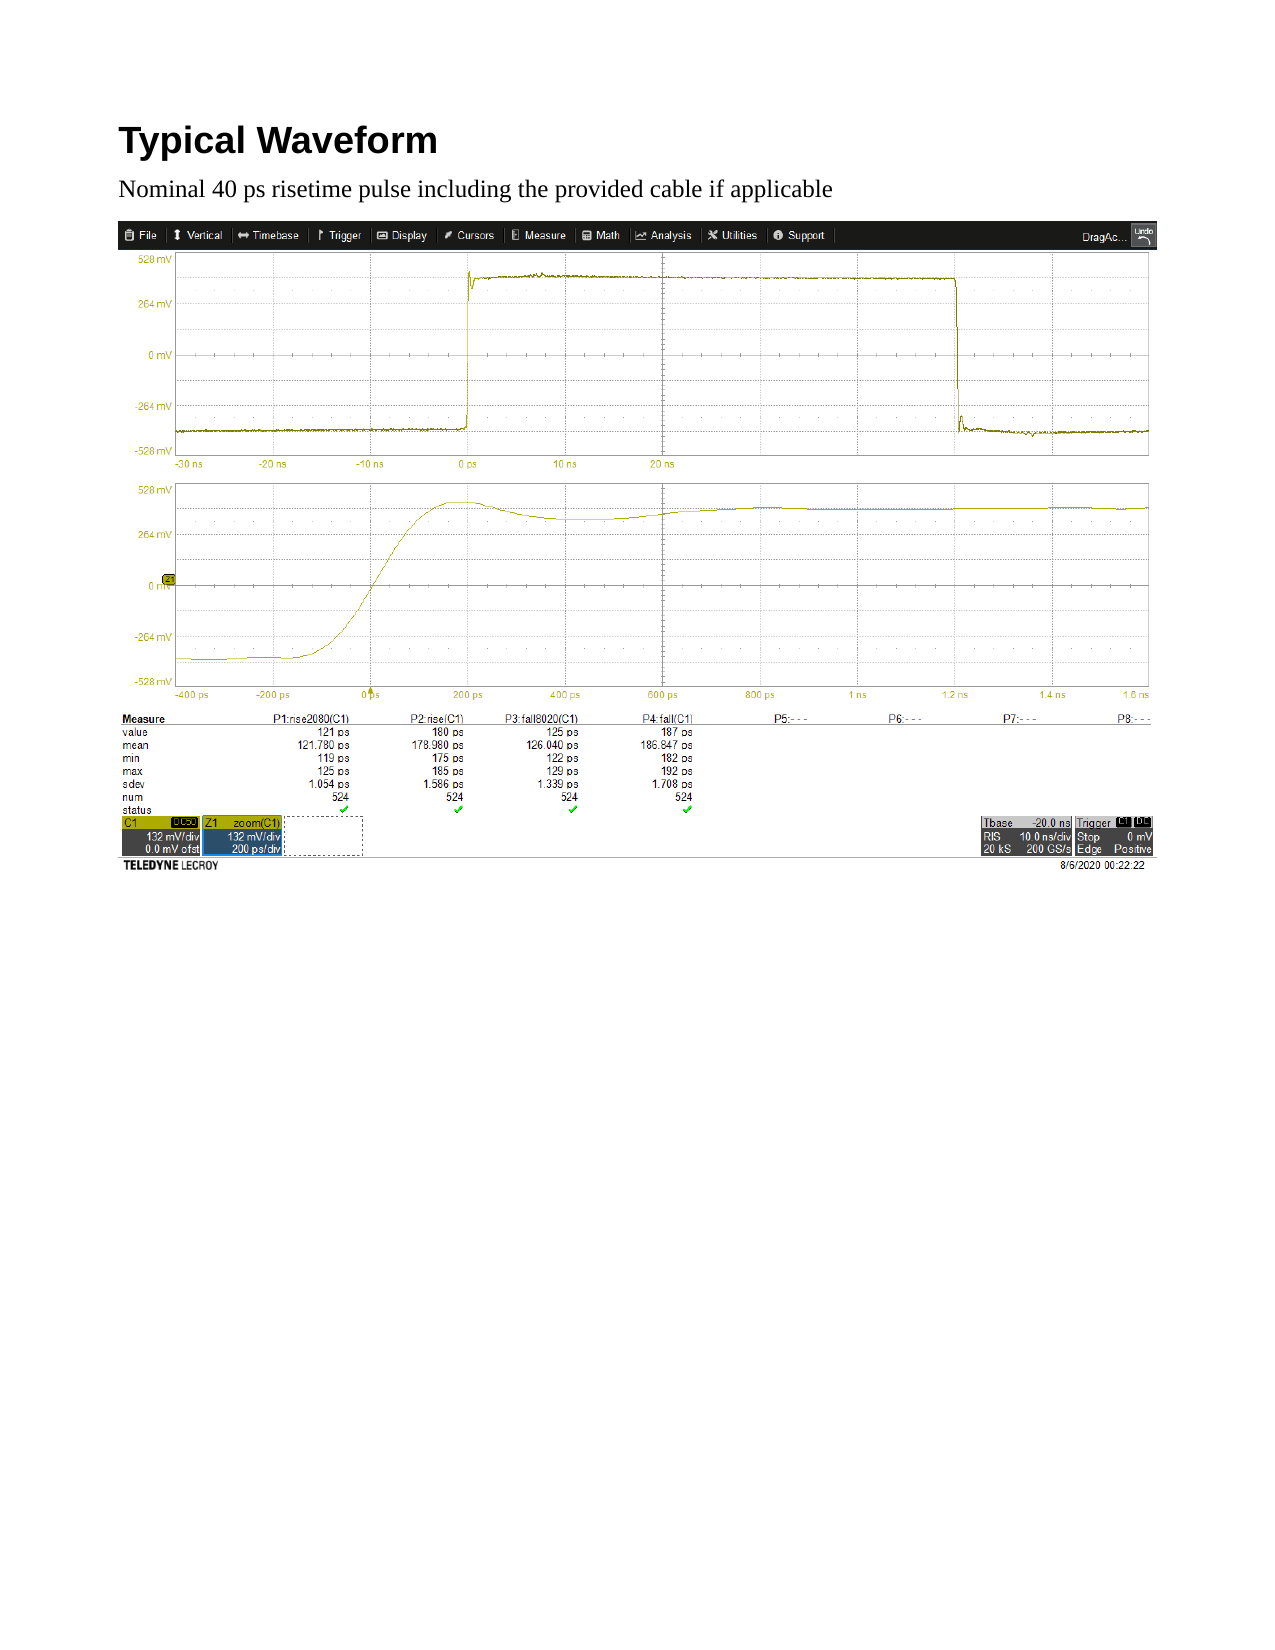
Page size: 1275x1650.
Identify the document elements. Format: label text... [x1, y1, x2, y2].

picture [118, 221, 1157, 871]
subtitle Typical Waveform [118, 118, 1157, 162]
subtitle Nominal 40 ps risetime pulse including the provided cable if applicable [118, 174, 1157, 203]
